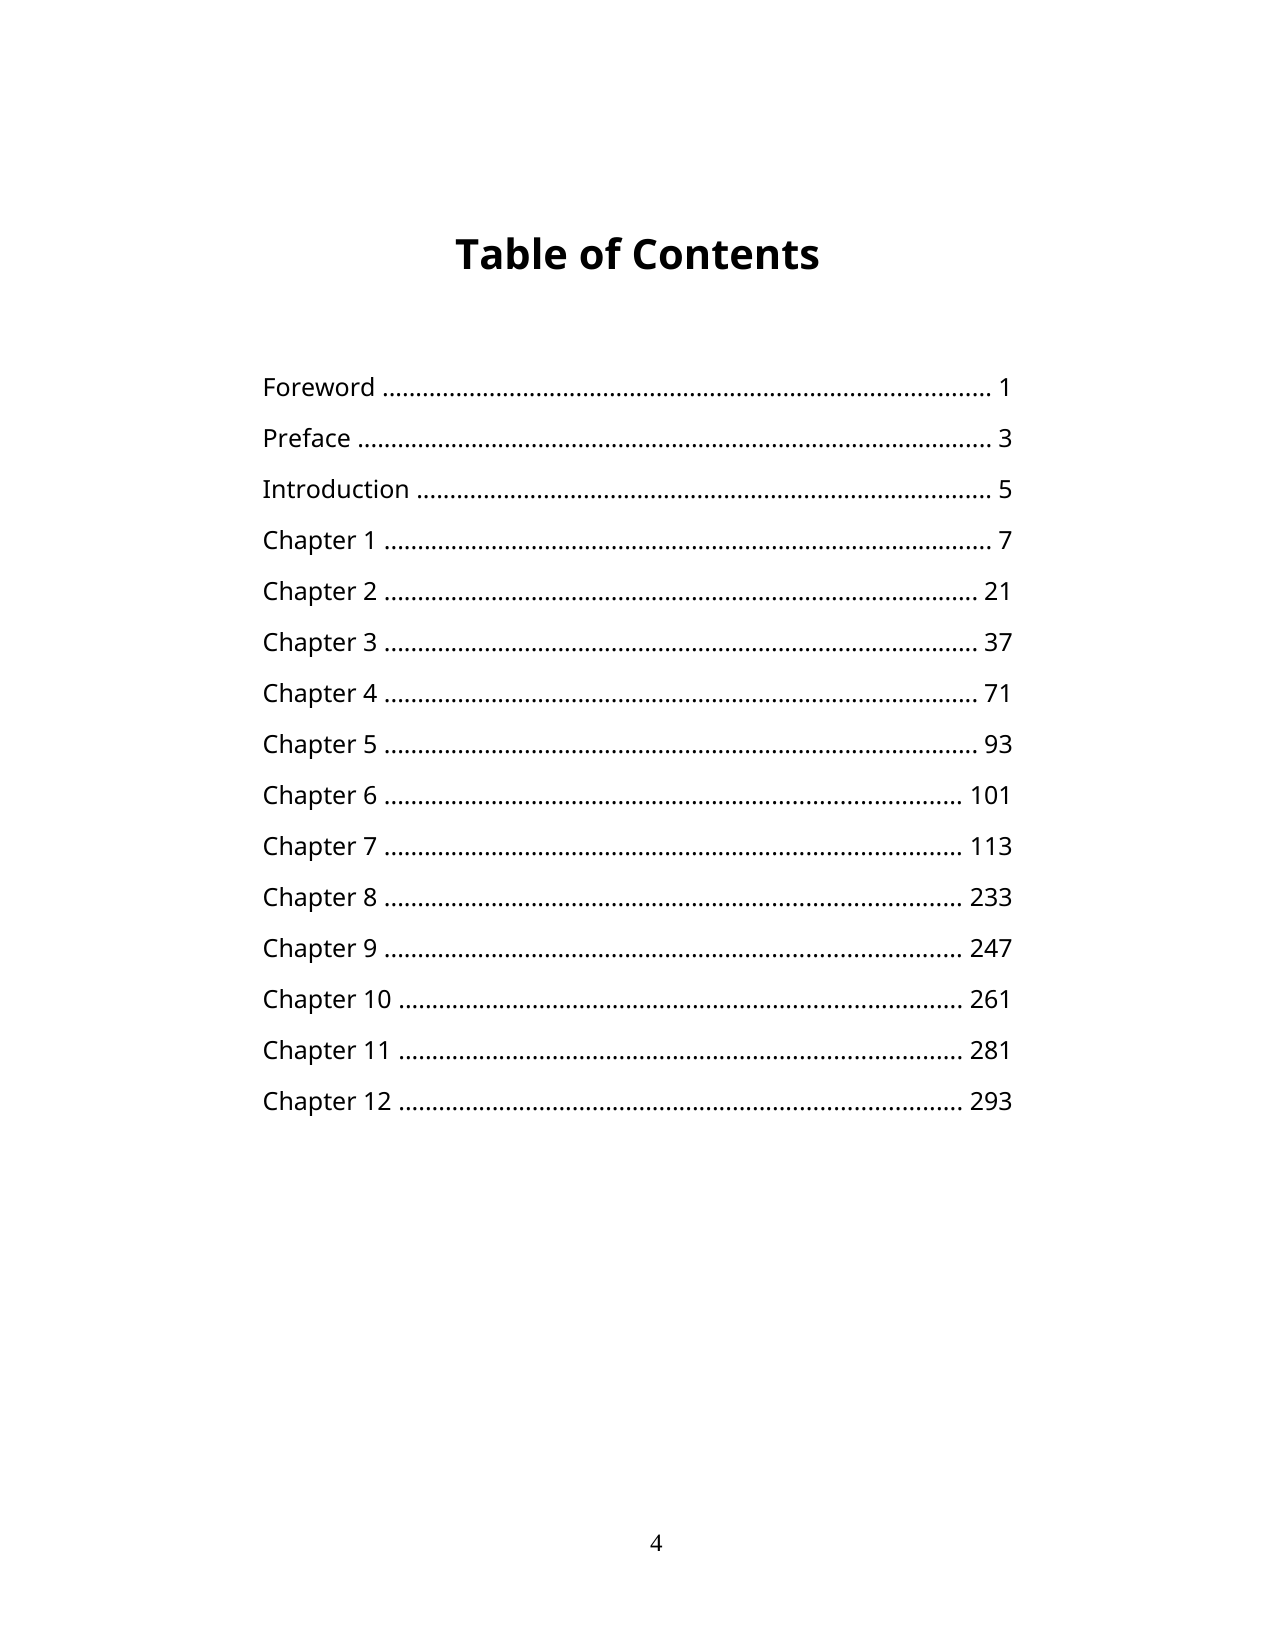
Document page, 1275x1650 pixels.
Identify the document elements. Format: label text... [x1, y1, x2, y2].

text Chapter 9 247 [225, 931, 1125, 965]
text Chapter 10 261 [225, 982, 1125, 1016]
text Chapter 4 71 [225, 676, 1125, 710]
text Foreword 1 [225, 369, 1125, 403]
text Chapter 1 7 [225, 522, 1125, 557]
text Preface 3 [225, 420, 1125, 454]
text Chapter 2 21 [225, 573, 1125, 608]
text Chapter 6 101 [225, 778, 1125, 812]
text Chapter 11 281 [225, 1033, 1125, 1067]
text Chapter 3 37 [225, 624, 1125, 659]
text Introduction 5 [225, 471, 1125, 506]
text Chapter 12 293 [225, 1084, 1125, 1118]
text Table of Contents [150, 225, 1125, 282]
text Chapter 5 93 [225, 727, 1125, 761]
text Chapter 8 233 [225, 880, 1125, 914]
text Chapter 7 113 [225, 829, 1125, 863]
